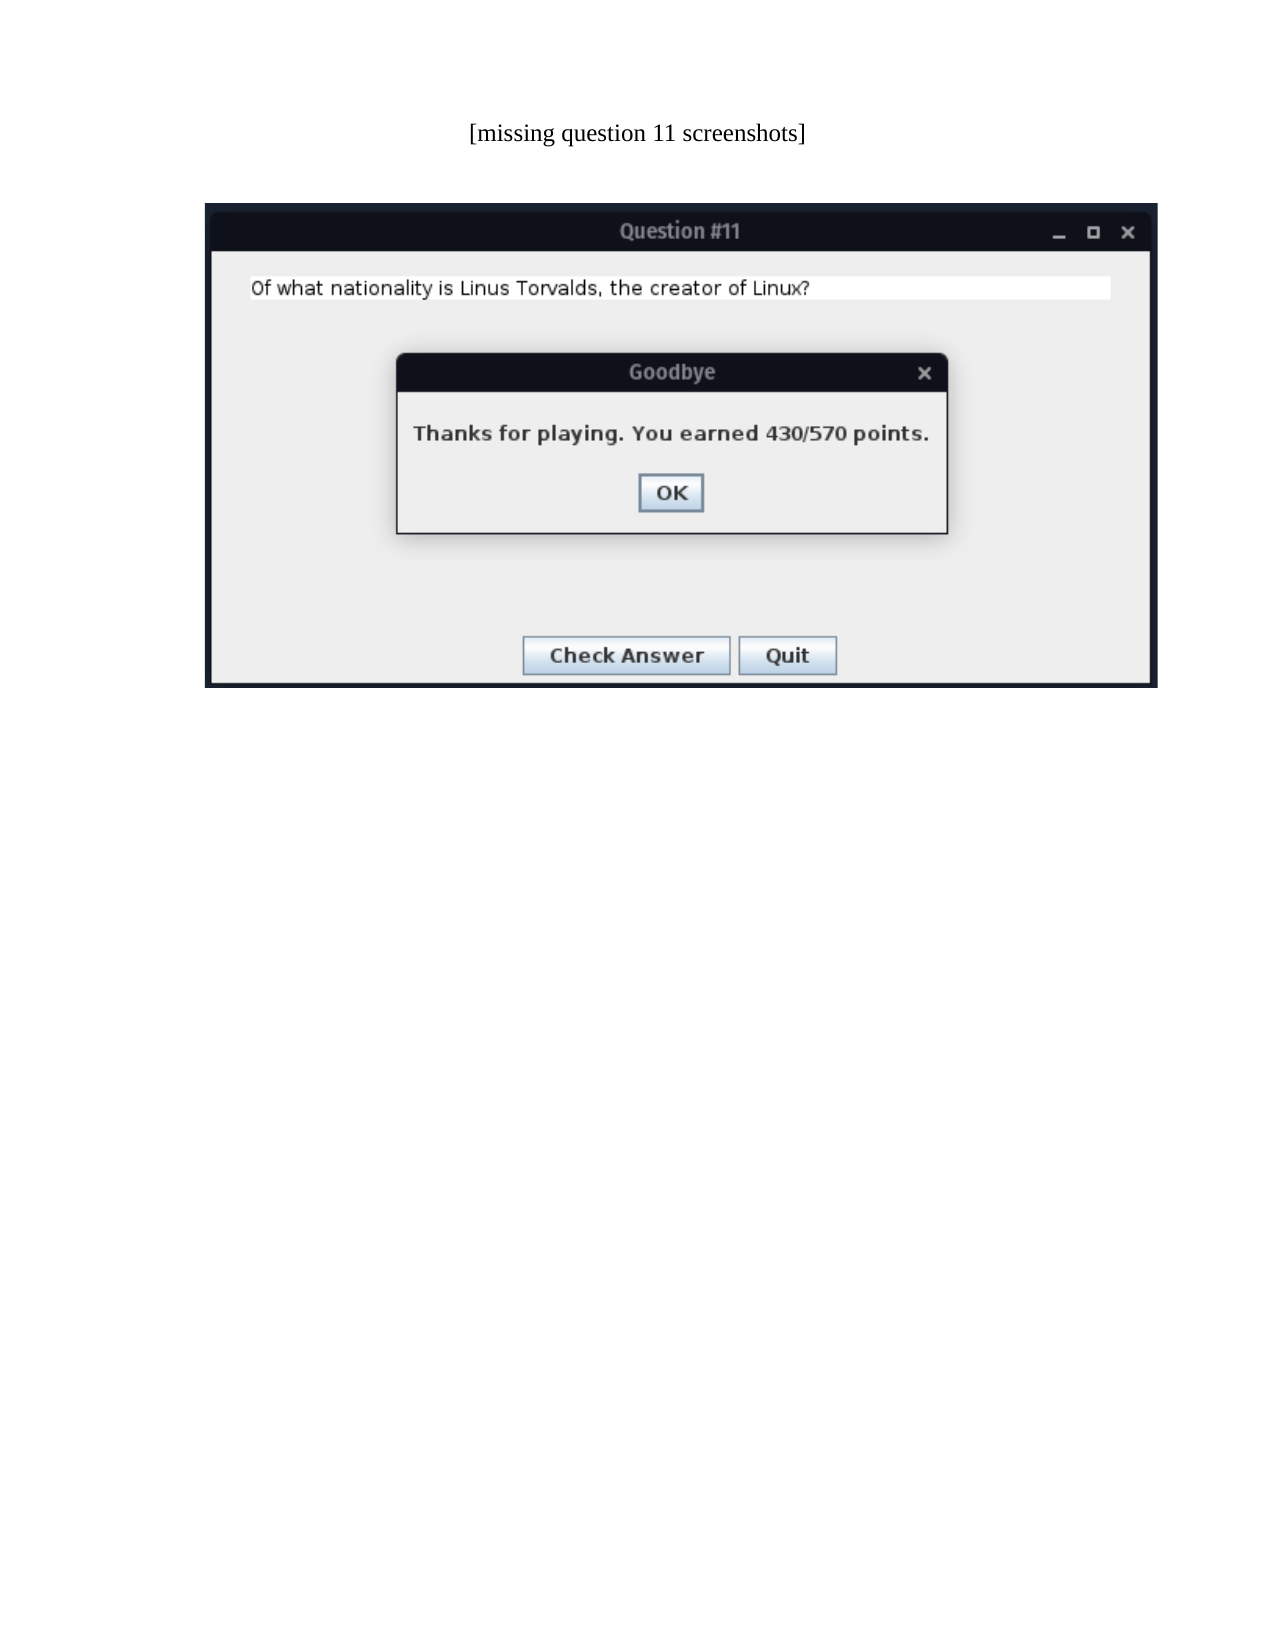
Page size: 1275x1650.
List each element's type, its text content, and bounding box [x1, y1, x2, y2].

picture [204, 203, 1158, 688]
text [missing question 11 screenshots] [118, 118, 1157, 147]
